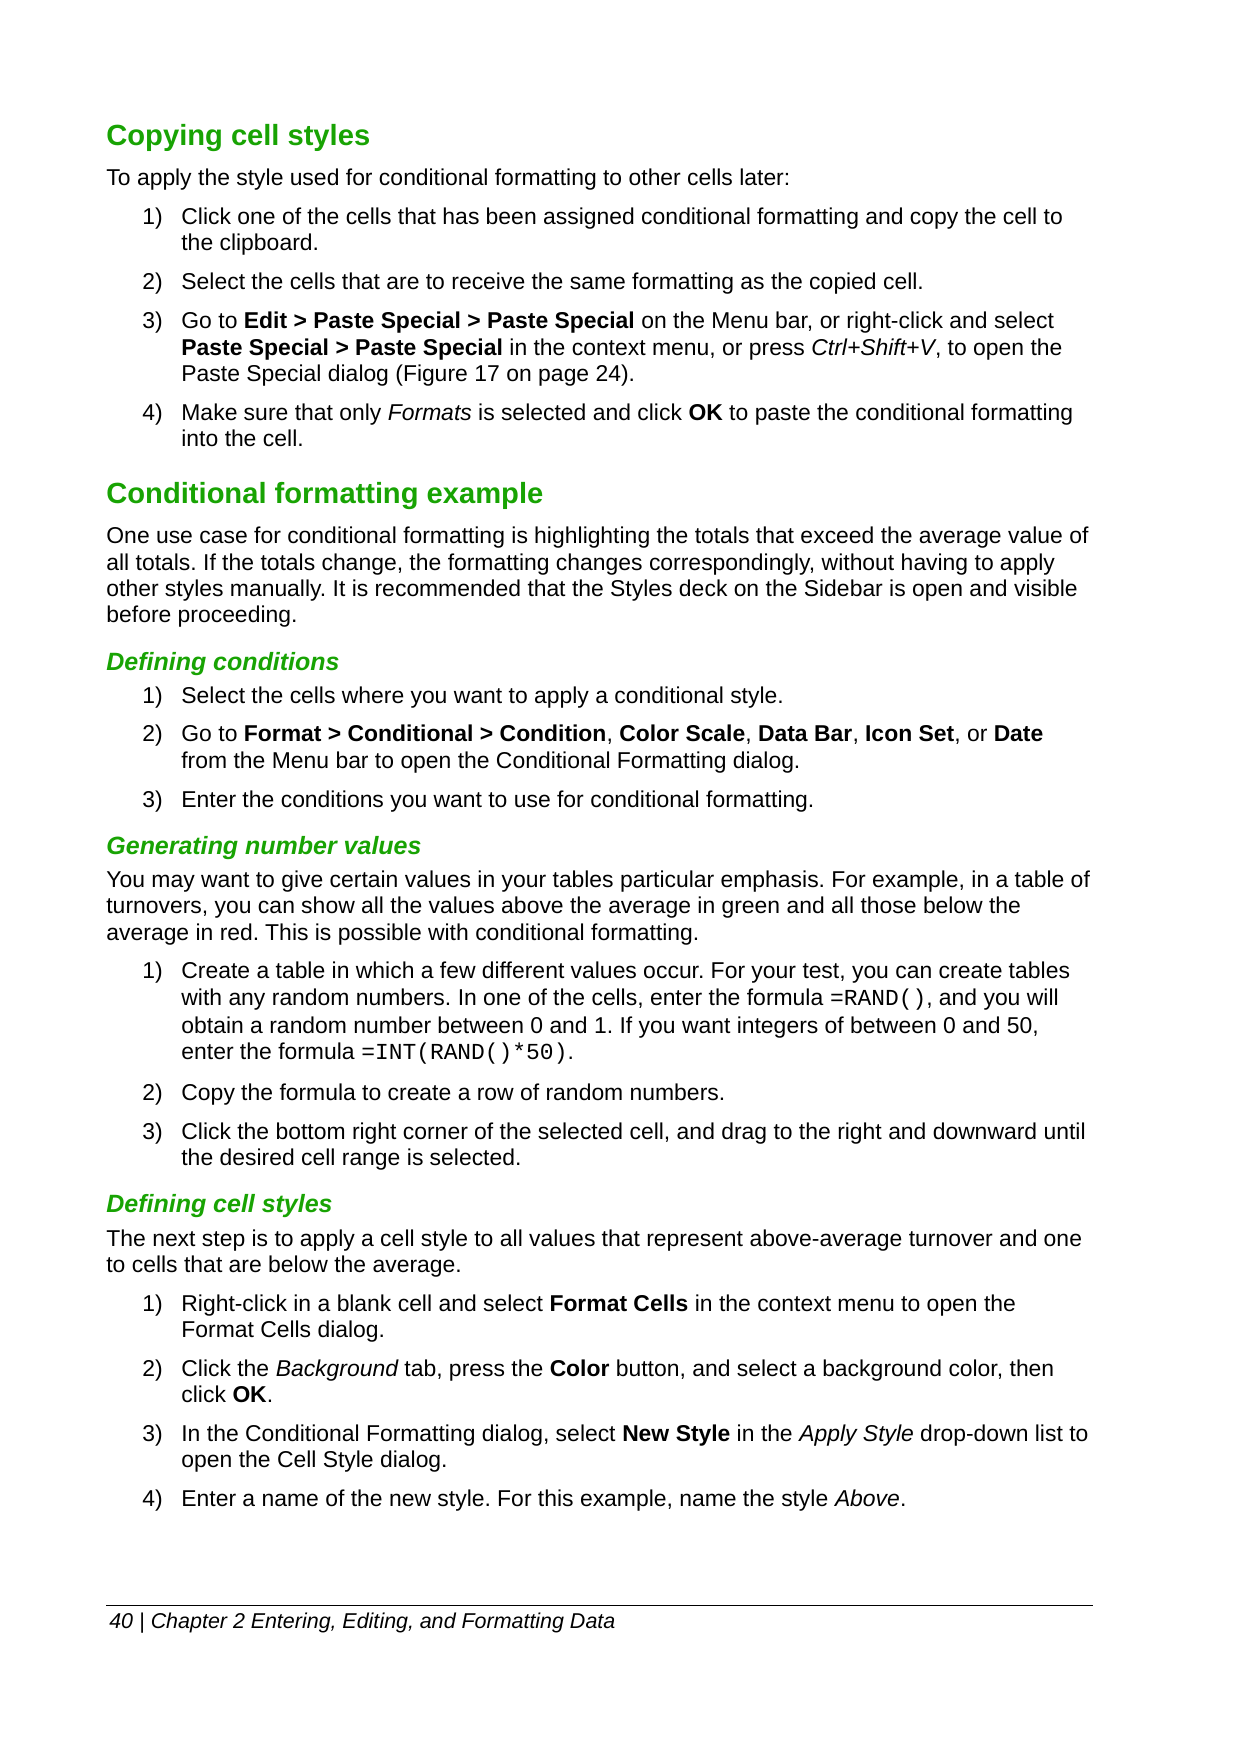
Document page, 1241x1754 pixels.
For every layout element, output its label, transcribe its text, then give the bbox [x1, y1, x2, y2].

list Go to Format > Conditional > Condition, Color Scale, Data Bar, Icon Set, or Date from the Menu bar to open the Conditional Formatting dialog. [162, 720, 1093, 773]
list In the Conditional Formatting dialog, select New Style in the Apply Style drop-down list to open the Cell Style dialog. [162, 1420, 1093, 1473]
text The next step is to apply a cell style to all values that represent above-average turnover and one to cells that are below the average. [106, 1224, 1093, 1277]
subtitle Copying cell styles [106, 118, 1093, 152]
list Click one of the cells that has been assigned conditional formatting and copy the cell to the clipboard. [162, 203, 1093, 256]
text One use case for conditional formatting is highlighting the totals that exceed the average value of all totals. If the totals change, the formatting changes correspondingly, without having to apply other styles manually. It is recommended that the Styles deck on the Sidebar is open and visible before proceeding. [106, 522, 1093, 628]
text To apply the style used for conditional formatting to other cells later: [106, 164, 1093, 191]
list Create a table in which a few different values occur. For your test, you can create tables with any random numbers. In one of the cells, enter the formula =RAND(), and you will obtain a random number between 0 and 1. If you want integers of between 0 and 50, enter the formula =INT(RAND()*50). [162, 957, 1093, 1067]
list Click the bottom right corner of the selected cell, and drag to the right and downward until the desired cell range is selected. [162, 1118, 1093, 1171]
subtitle Defining conditions [106, 647, 1093, 675]
list Enter the conditions you want to use for conditional formatting. [162, 786, 1093, 812]
list Go to Edit > Paste Special > Paste Special on the Menu bar, or right-click and select Paste Special > Paste Special in the context menu, or press Ctrl+Shift+V, to open the Paste Special dialog (Figure 17 on page 24). [162, 307, 1093, 386]
list Right-click in a blank cell and select Format Cells in the context menu to open the Format Cells dialog. [162, 1290, 1093, 1342]
list Click the Background tab, press the Color button, and select a background color, then click OK. [162, 1355, 1093, 1408]
list Enter a name of the new style. For this example, name the style Above. [162, 1485, 1093, 1512]
list Select the cells that are to receive the same formatting as the copied cell. [162, 268, 1093, 294]
subtitle Conditional formatting example [106, 476, 1093, 510]
subtitle Generating number values [106, 831, 1093, 859]
text You may want to give certain values in your tables particular emphasis. For example, in a table of turnovers, you can show all the values above the average in green and all those below the average in red. This is possible with conditional formatting. [106, 866, 1093, 945]
list Make sure that only Formats is selected and click OK to paste the conditional formatting into the cell. [162, 399, 1093, 451]
subtitle Defining cell styles [106, 1189, 1093, 1218]
list Select the cells where you want to apply a conditional style. [162, 682, 1093, 708]
list Copy the formula to create a row of random numbers. [162, 1079, 1093, 1106]
